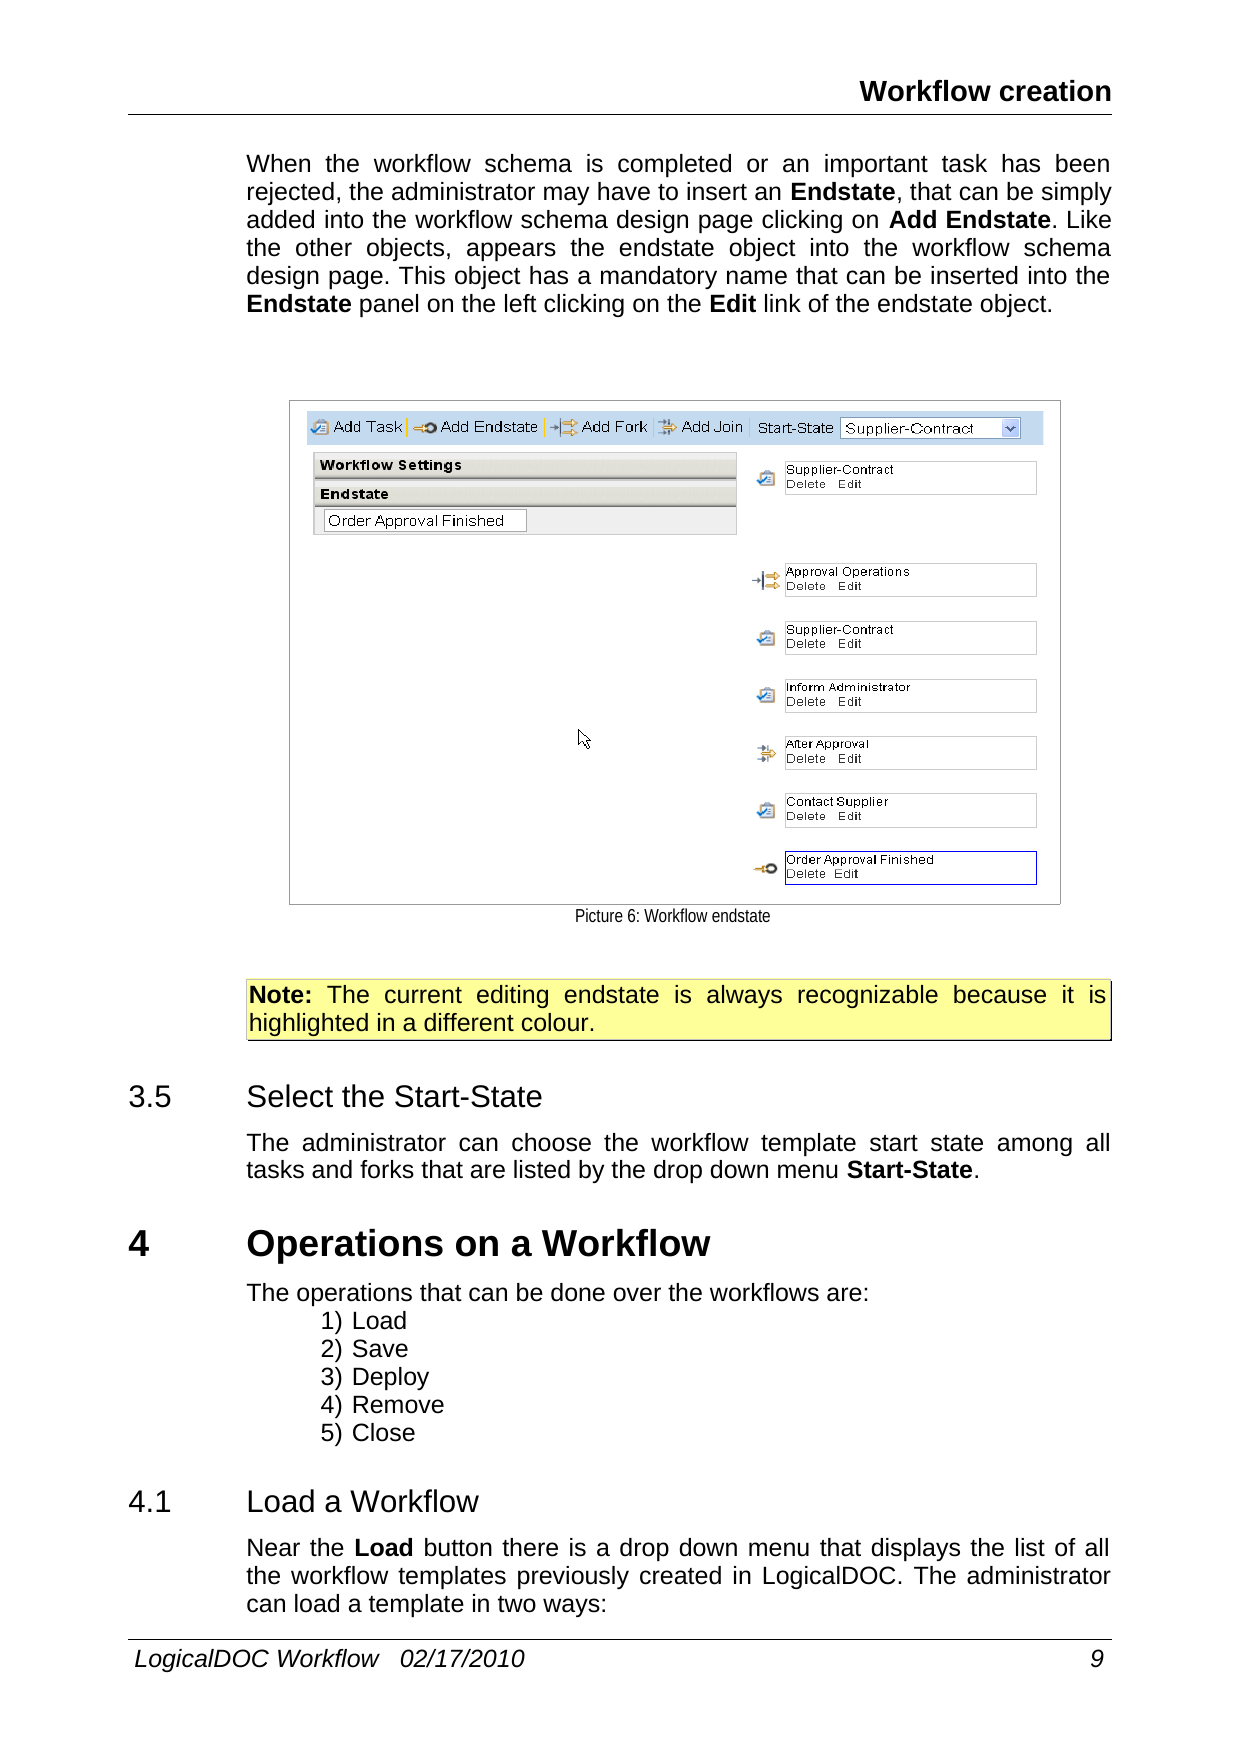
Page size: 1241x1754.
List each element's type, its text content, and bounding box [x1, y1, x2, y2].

list Close [320, 1418, 1112, 1446]
text The administrator can choose the workflow template start state among all tasks and forks that are listed by the drop down menu Start-State. [246, 1128, 1112, 1184]
list Load [320, 1307, 1112, 1334]
text Note: The current editing endstate is always recognizable because it is highlighted in a different colour. [247, 980, 1110, 1039]
text Near the Load button there is a drop down menu that displays the list of all the workflow templates previously created in LogicalDOC. The administrator can load a template in two ways: [246, 1534, 1112, 1617]
subtitle Select the Start-State [128, 1079, 1112, 1114]
list Deploy [320, 1362, 1112, 1390]
text When the workflow schema is completed or an important task has been rejected, the administrator may have to insert an Endstate, that can be simply added into the workflow schema design page clicking on Add Endstate. Like the other objects, appears the endstate object into the workflow schema design page. This object has a mandatory name that can be inserted into the Endstate panel on the left clicking on the Edit link of the endstate object. [246, 150, 1112, 317]
subtitle Load a Workflow [128, 1484, 1112, 1519]
text The operations that can be done over the workflows are: [246, 1279, 1112, 1307]
list Save [320, 1334, 1112, 1362]
text Picture 6: Workflow endstate [288, 904, 1057, 925]
list Remove [320, 1390, 1112, 1418]
subtitle Operations on a Workflow [128, 1222, 1112, 1264]
